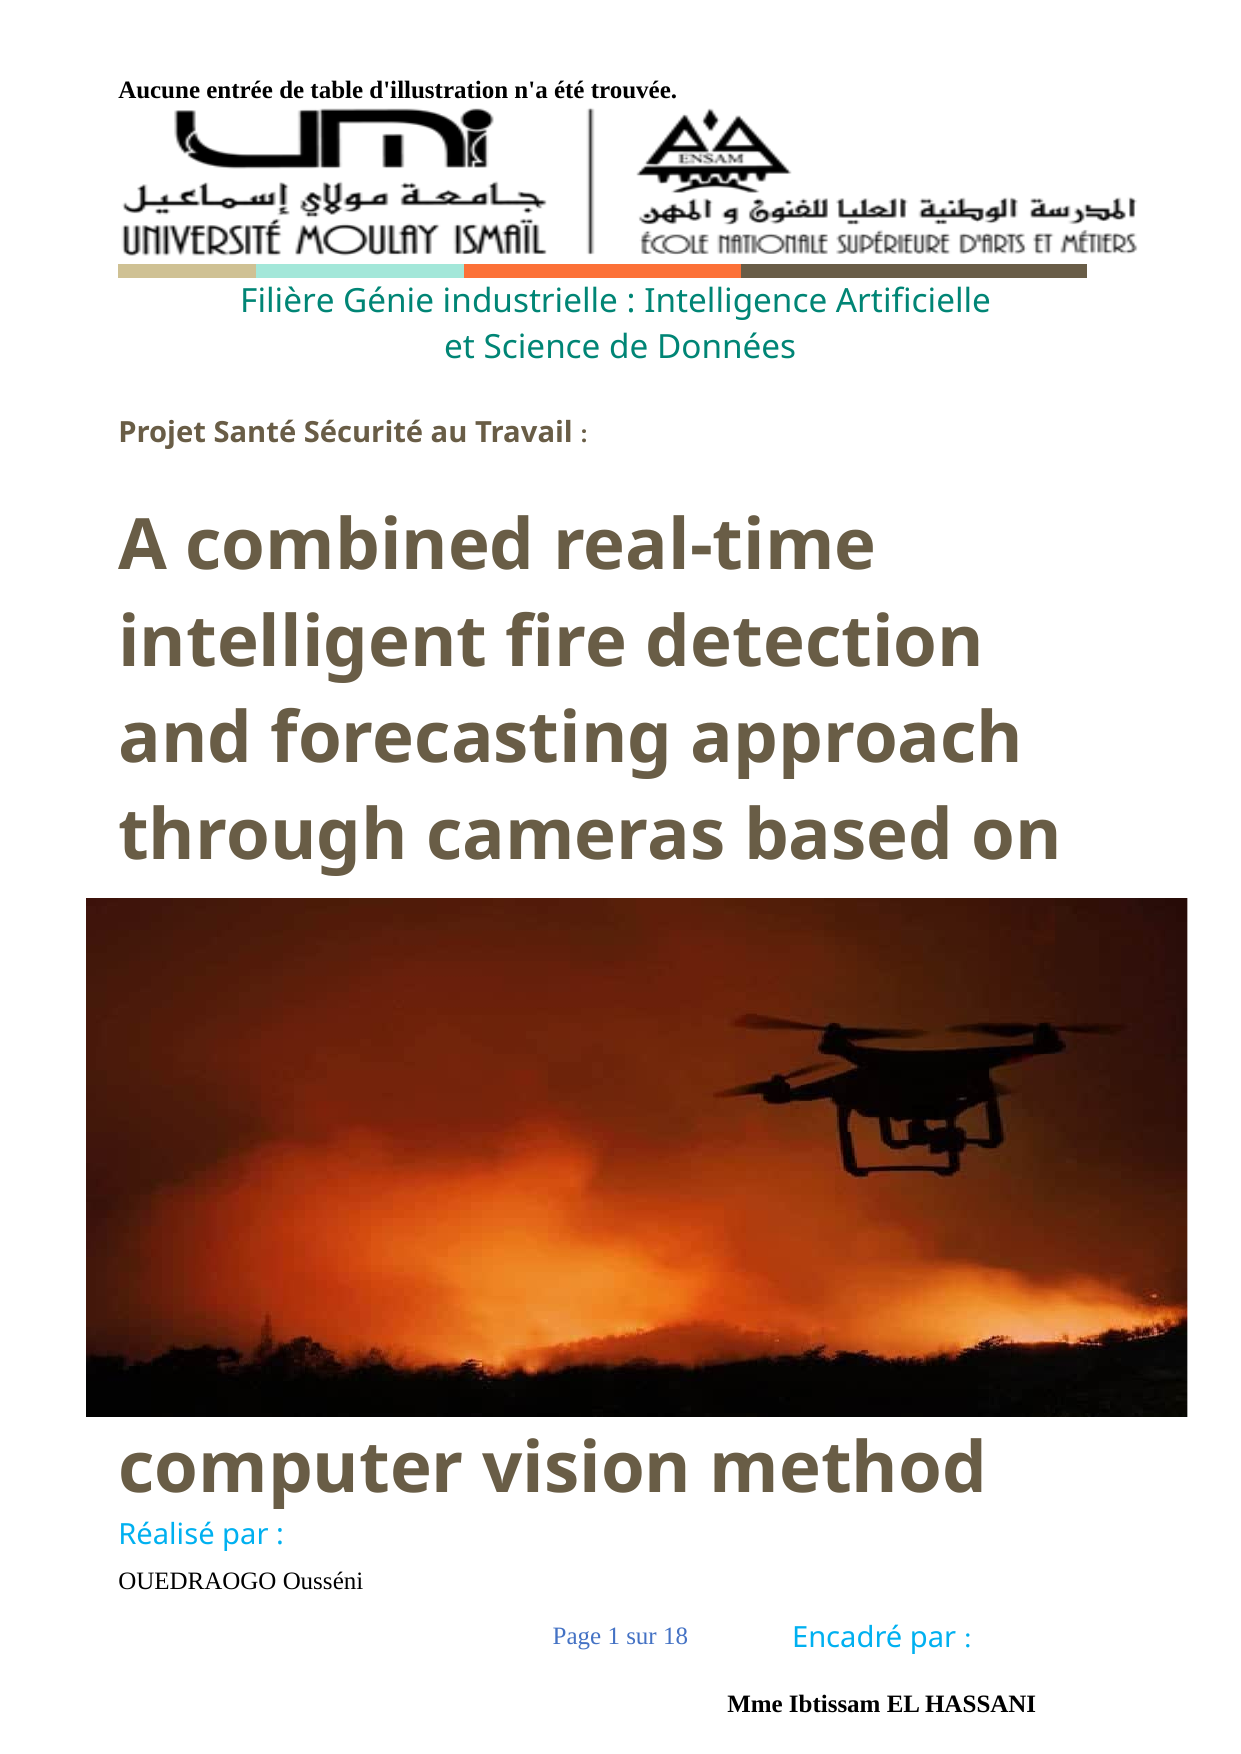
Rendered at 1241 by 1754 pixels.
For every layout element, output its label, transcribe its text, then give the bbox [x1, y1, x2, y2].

text Réalisé par : [118, 1513, 1122, 1553]
text Aucune entrée de table d'illustration n'a été trouvée. [118, 75, 1122, 265]
text Filière Génie industrielle : Intelligence Artificielle [118, 277, 1122, 323]
text A combined real-time intelligent fire detection and forecasting approach through cameras based on [118, 494, 1122, 898]
text et Science de Données [118, 323, 1122, 368]
text Projet Santé Sécurité au Travail : [118, 411, 1122, 451]
text OUEDRAOGO Ousséni [118, 1566, 1122, 1594]
text computer vision method [118, 1417, 1122, 1513]
